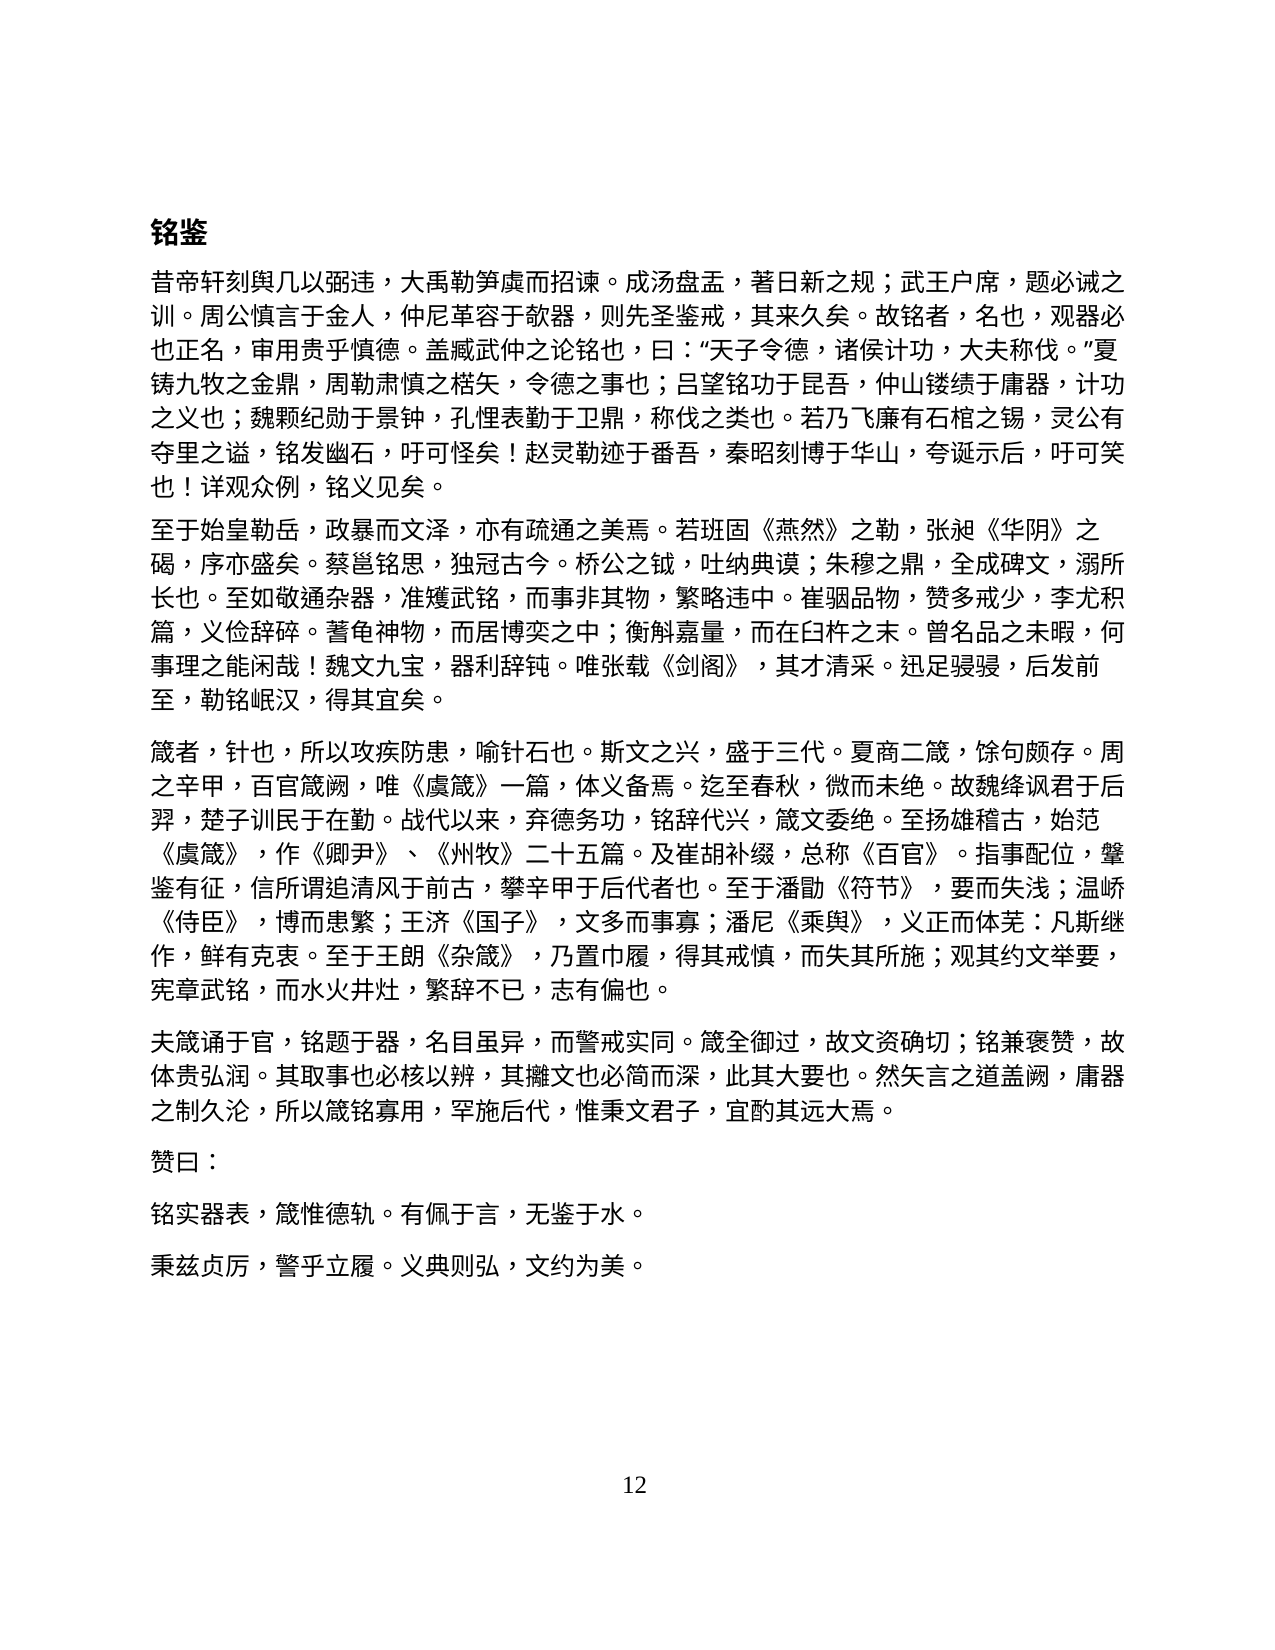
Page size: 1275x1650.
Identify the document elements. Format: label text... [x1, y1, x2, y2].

text 夫箴诵于官，铭题于器，名目虽异，而警戒实同。箴全御过，故文资确切；铭兼褒赞，故体贵弘润。其取事也必核以辨，其攡文也必简而深，此其大要也。然矢言之道盖阙，庸器之制久沦，所以箴铭寡用，罕施后代，惟秉文君子，宜酌其远大焉。 [150, 1025, 1125, 1127]
subtitle 铭鉴 [150, 213, 1125, 252]
text 昔帝轩刻舆几以弼违，大禹勒笋虡而招谏。成汤盘盂，著日新之规；武王户席，题必诫之训。周公慎言于金人，仲尼革容于欹器，则先圣鉴戒，其来久矣。故铭者，名也，观器必也正名，审用贵乎慎德。盖臧武仲之论铭也，曰∶“天子令德，诸侯计功，大夫称伐。”夏铸九牧之金鼎，周勒肃慎之楛矢，令德之事也；吕望铭功于昆吾，仲山镂绩于庸器，计功之义也；魏颗纪勋于景钟，孔悝表勤于卫鼎，称伐之类也。若乃飞廉有石棺之锡，灵公有夺里之谥，铭发幽石，吁可怪矣！赵灵勒迹于番吾，秦昭刻博于华山，夸诞示后，吁可笑也！详观众例，铭义见矣。 [150, 265, 1125, 503]
text 赞曰∶ [150, 1145, 1125, 1179]
text 铭实器表，箴惟德轨。有佩于言，无鉴于水。 [150, 1197, 1125, 1231]
text 秉兹贞厉，警乎立履。义典则弘，文约为美。 [150, 1249, 1125, 1283]
text 箴者，针也，所以攻疾防患，喻针石也。斯文之兴，盛于三代。夏商二箴，馀句颇存。周之辛甲，百官箴阙，唯《虞箴》一篇，体义备焉。迄至春秋，微而未绝。故魏绛讽君于后羿，楚子训民于在勤。战代以来，弃德务功，铭辞代兴，箴文委绝。至扬雄稽古，始范《虞箴》，作《卿尹》、《州牧》二十五篇。及崔胡补缀，总称《百官》。指事配位，鞶鉴有征，信所谓追清风于前古，攀辛甲于后代者也。至于潘勖《符节》，要而失浅；温峤《侍臣》，博而患繁；王济《国子》，文多而事寡；潘尼《乘舆》，义正而体芜：凡斯继作，鲜有克衷。至于王朗《杂箴》，乃置巾履，得其戒慎，而失其所施；观其约文举要，宪章武铭，而水火井灶，繁辞不已，志有偏也。 [150, 734, 1125, 1007]
text 至于始皇勒岳，政暴而文泽，亦有疏通之美焉。若班固《燕然》之勒，张昶《华阴》之碣，序亦盛矣。蔡邕铭思，独冠古今。桥公之钺，吐纳典谟；朱穆之鼎，全成碑文，溺所长也。至如敬通杂器，准矱武铭，而事非其物，繁略违中。崔骃品物，赞多戒少，李尤积篇，义俭辞碎。蓍龟神物，而居博奕之中；衡斛嘉量，而在臼杵之末。曾名品之未暇，何事理之能闲哉！魏文九宝，器利辞钝。唯张载《剑阁》，其才清采。迅足骎骎，后发前至，勒铭岷汉，得其宜矣。 [150, 512, 1125, 717]
